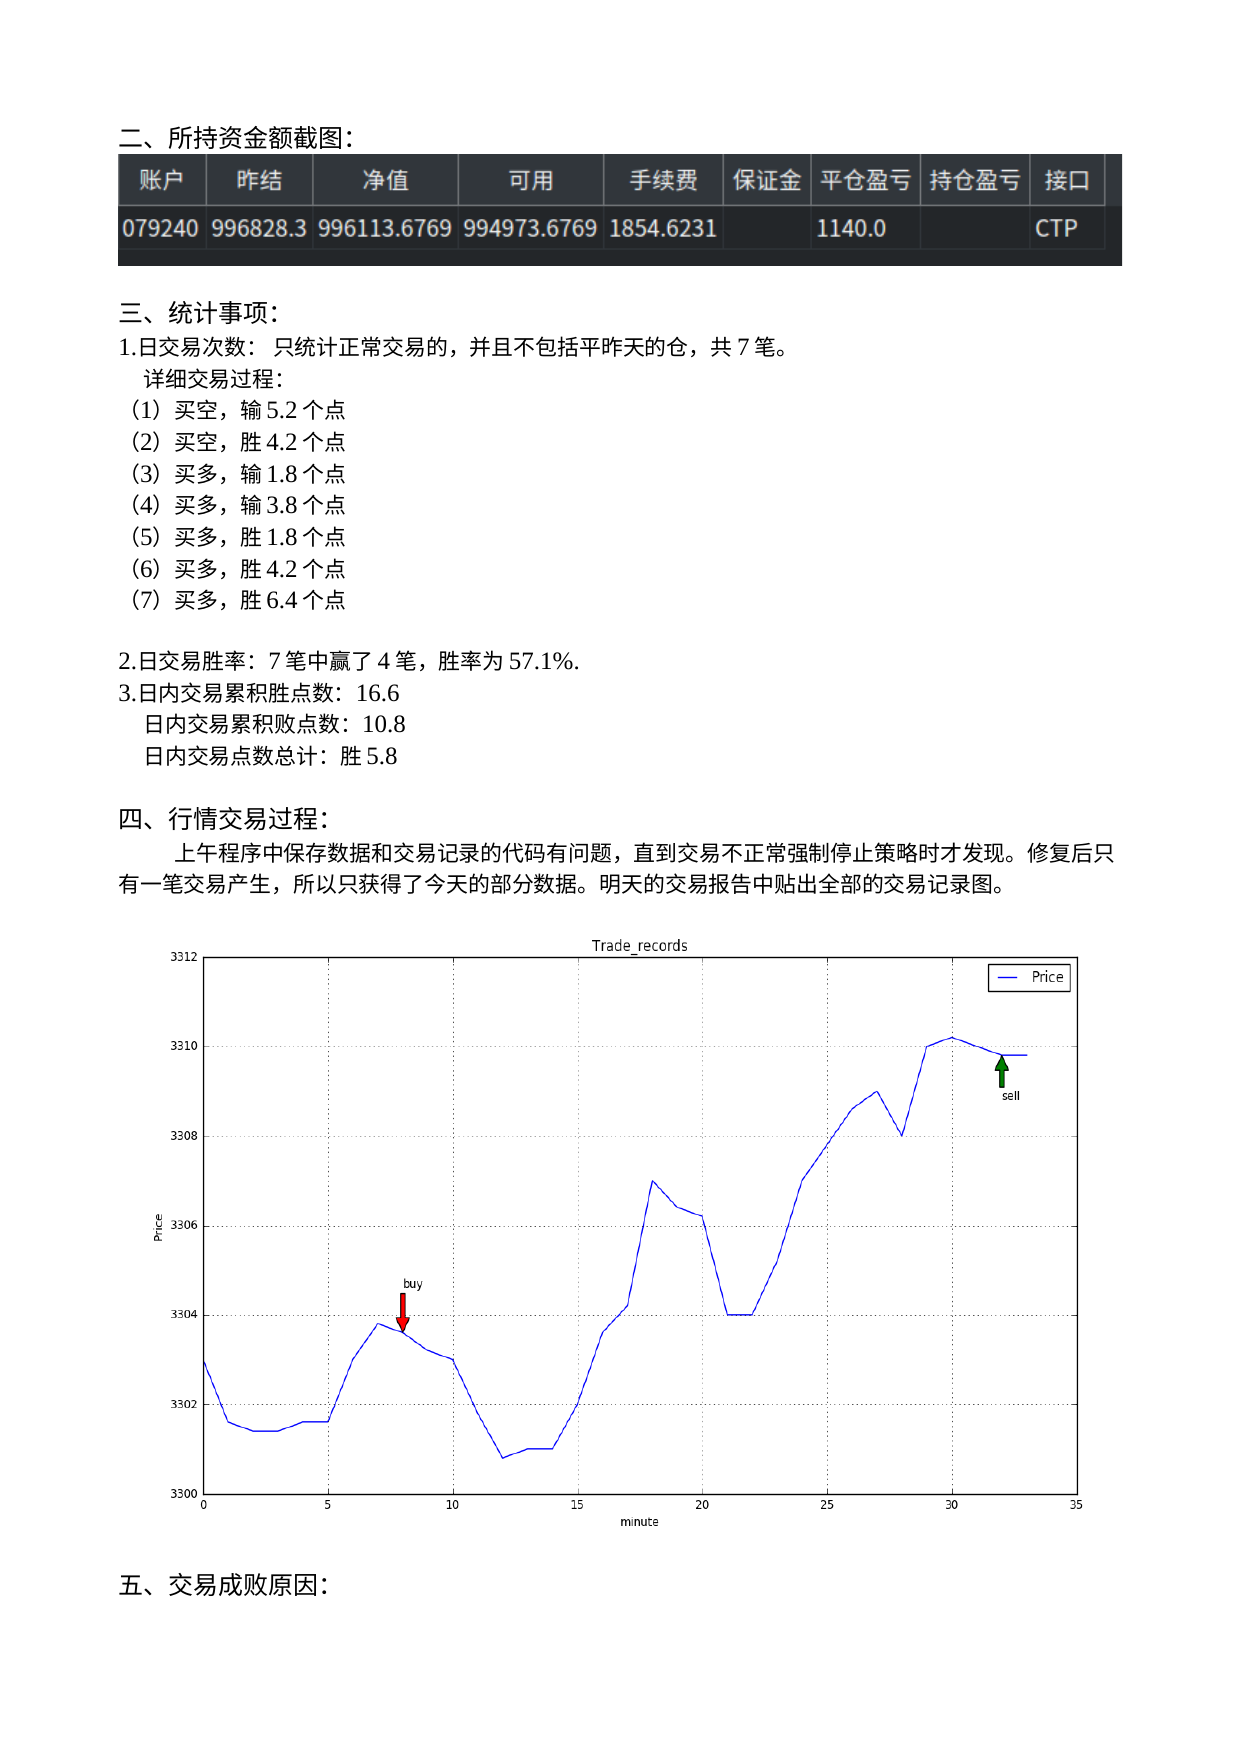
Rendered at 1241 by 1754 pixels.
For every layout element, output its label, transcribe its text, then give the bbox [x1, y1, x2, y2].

text 三、统计事项： [118, 294, 1122, 330]
picture [118, 154, 1123, 266]
text 二、所持资金额截图： [118, 118, 1122, 154]
text （3）买多，输1.8个点 [118, 457, 1122, 488]
text （7）买多，胜6.4个点 [118, 583, 1122, 615]
text 3.日内交易累积胜点数：16.6 [118, 676, 1122, 707]
text 日内交易点数总计：胜5.8 [118, 739, 1122, 771]
text 四、行情交易过程： [118, 799, 1122, 836]
text （5）买多，胜1.8个点 [118, 520, 1122, 552]
picture [145, 930, 1091, 1537]
text （6）买多，胜4.2个点 [118, 552, 1122, 583]
text 详细交易过程： [118, 362, 1122, 393]
text （2）买空，胜4.2个点 [118, 425, 1122, 457]
text 1.日交易次数： 只统计正常交易的，并且不包括平昨天的仓，共7笔。 [118, 330, 1122, 362]
text （4）买多，输3.8个点 [118, 488, 1122, 520]
text 2.日交易胜率：7笔中赢了4笔，胜率为57.1%. [118, 644, 1122, 676]
text 上午程序中保存数据和交易记录的代码有问题，直到交易不正常强制停止策略时才发现。修复后只有一笔交易产生，所以只获得了今天的部分数据。明天的交易报告中贴出全部的交易记录图。 [118, 836, 1122, 899]
text 五、交易成败原因： [118, 1565, 1122, 1602]
text （1）买空，输5.2个点 [118, 393, 1122, 425]
text 日内交易累积败点数：10.8 [118, 707, 1122, 739]
